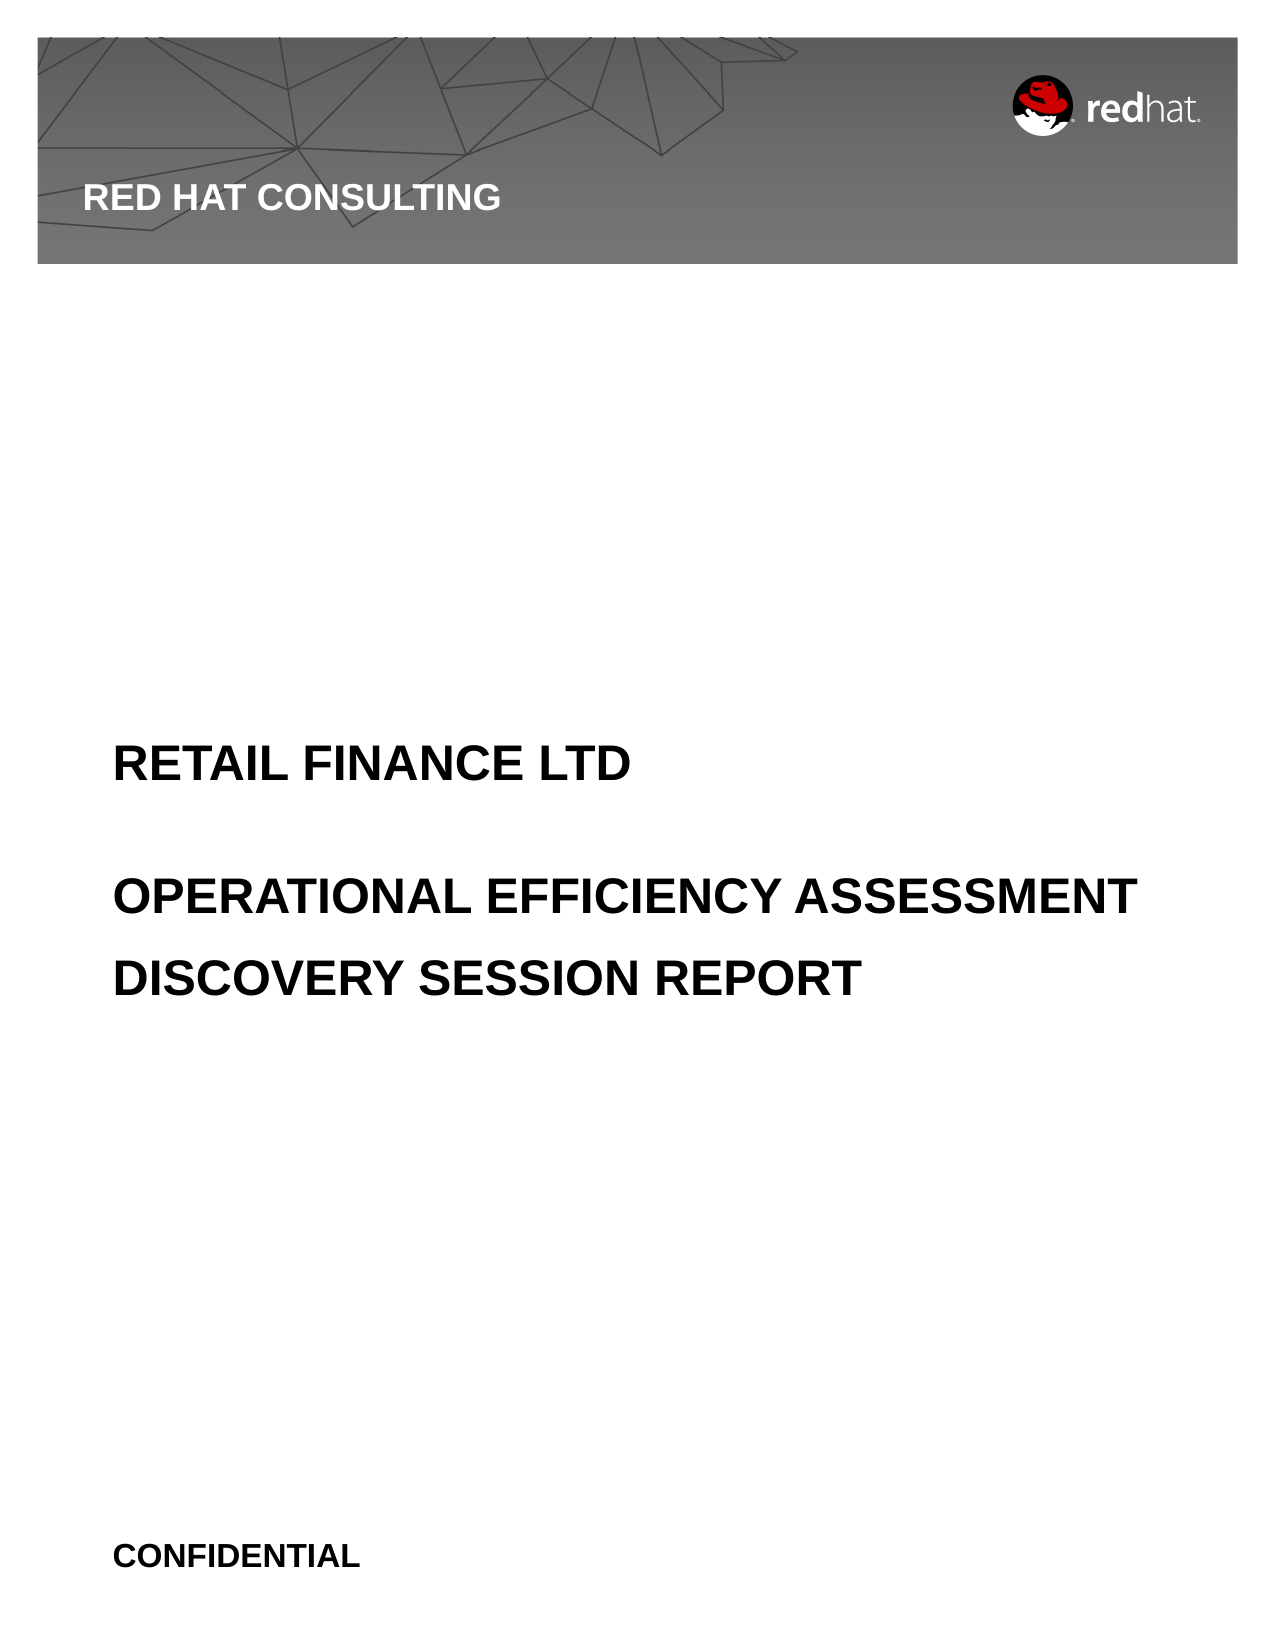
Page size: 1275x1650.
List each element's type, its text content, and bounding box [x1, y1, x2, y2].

picture [37, 37, 1238, 264]
title Retail Finance Ltd [112, 733, 1162, 790]
title Operational Efficiency Assessment [112, 866, 1162, 924]
title Discovery session Report [112, 949, 1162, 1006]
